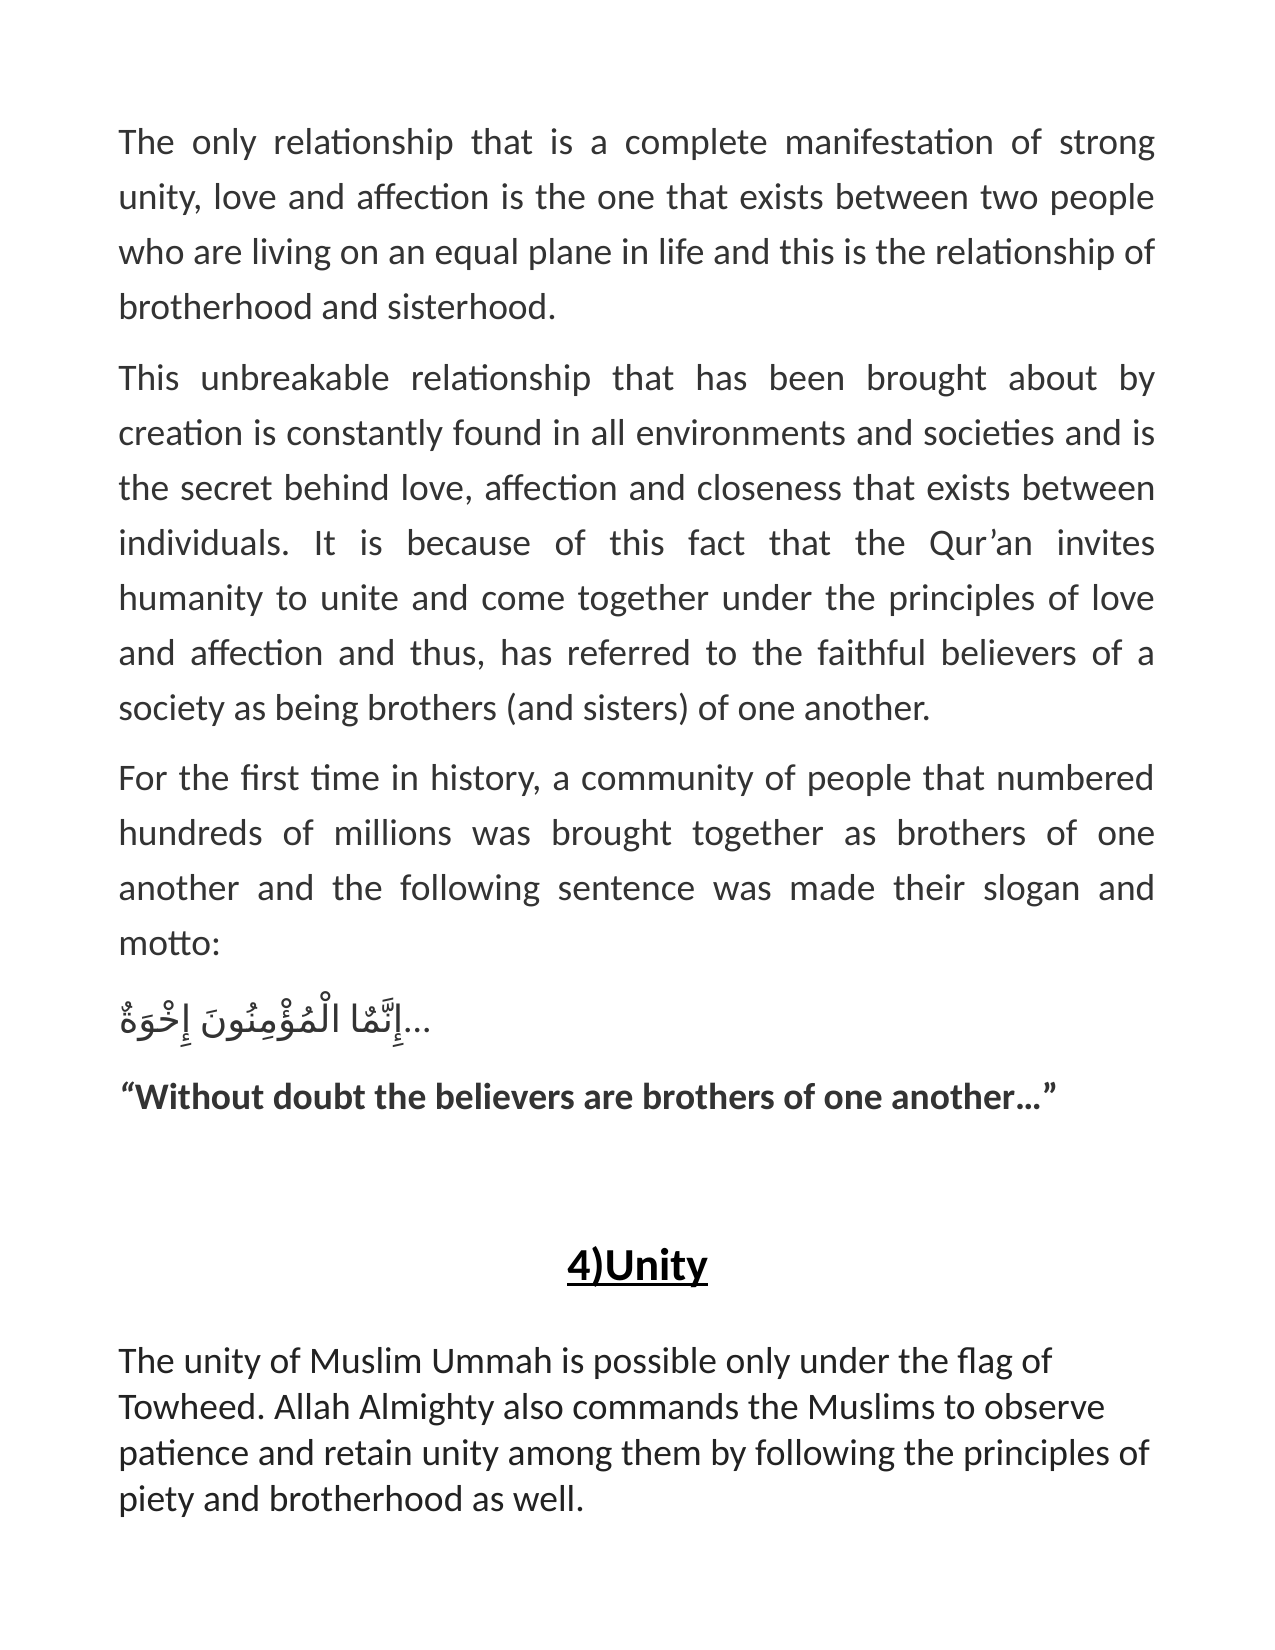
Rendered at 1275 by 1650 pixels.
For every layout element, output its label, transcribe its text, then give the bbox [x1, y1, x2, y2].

text “Without doubt the believers are brothers of one another…” [118, 1073, 1157, 1119]
text The only relationship that is a complete manifestation of strong unity, love and affection is the one that exists between two people who are living on an equal plane in life and this is the relationship of brotherhood and sisterhood. [118, 118, 1157, 329]
text 4)Unity [118, 1236, 1157, 1292]
text إِنَّمٌا الْمُؤْمِنُونَ إِخْوَةٌ... [118, 990, 1157, 1042]
text For the first time in history, a community of people that numbered hundreds of millions was brought together as brothers of one another and the following sentence was made their slogan and motto: [118, 754, 1157, 965]
text The unity of Muslim Ummah is possible only under the flag of Towheed. Allah Almighty also commands the Muslims to observe patience and retain unity among them by following the principles of piety and brotherhood as well. [118, 1337, 1157, 1521]
text This unbreakable relationship that has been brought about by creation is constantly found in all environments and societies and is the secret behind love, affection and closeness that exists between individuals. It is because of this fact that the Qur’an invites humanity to unite and come together under the principles of love and affection and thus, has referred to the faithful believers of a society as being brothers (and sisters) of one another. [118, 354, 1157, 729]
